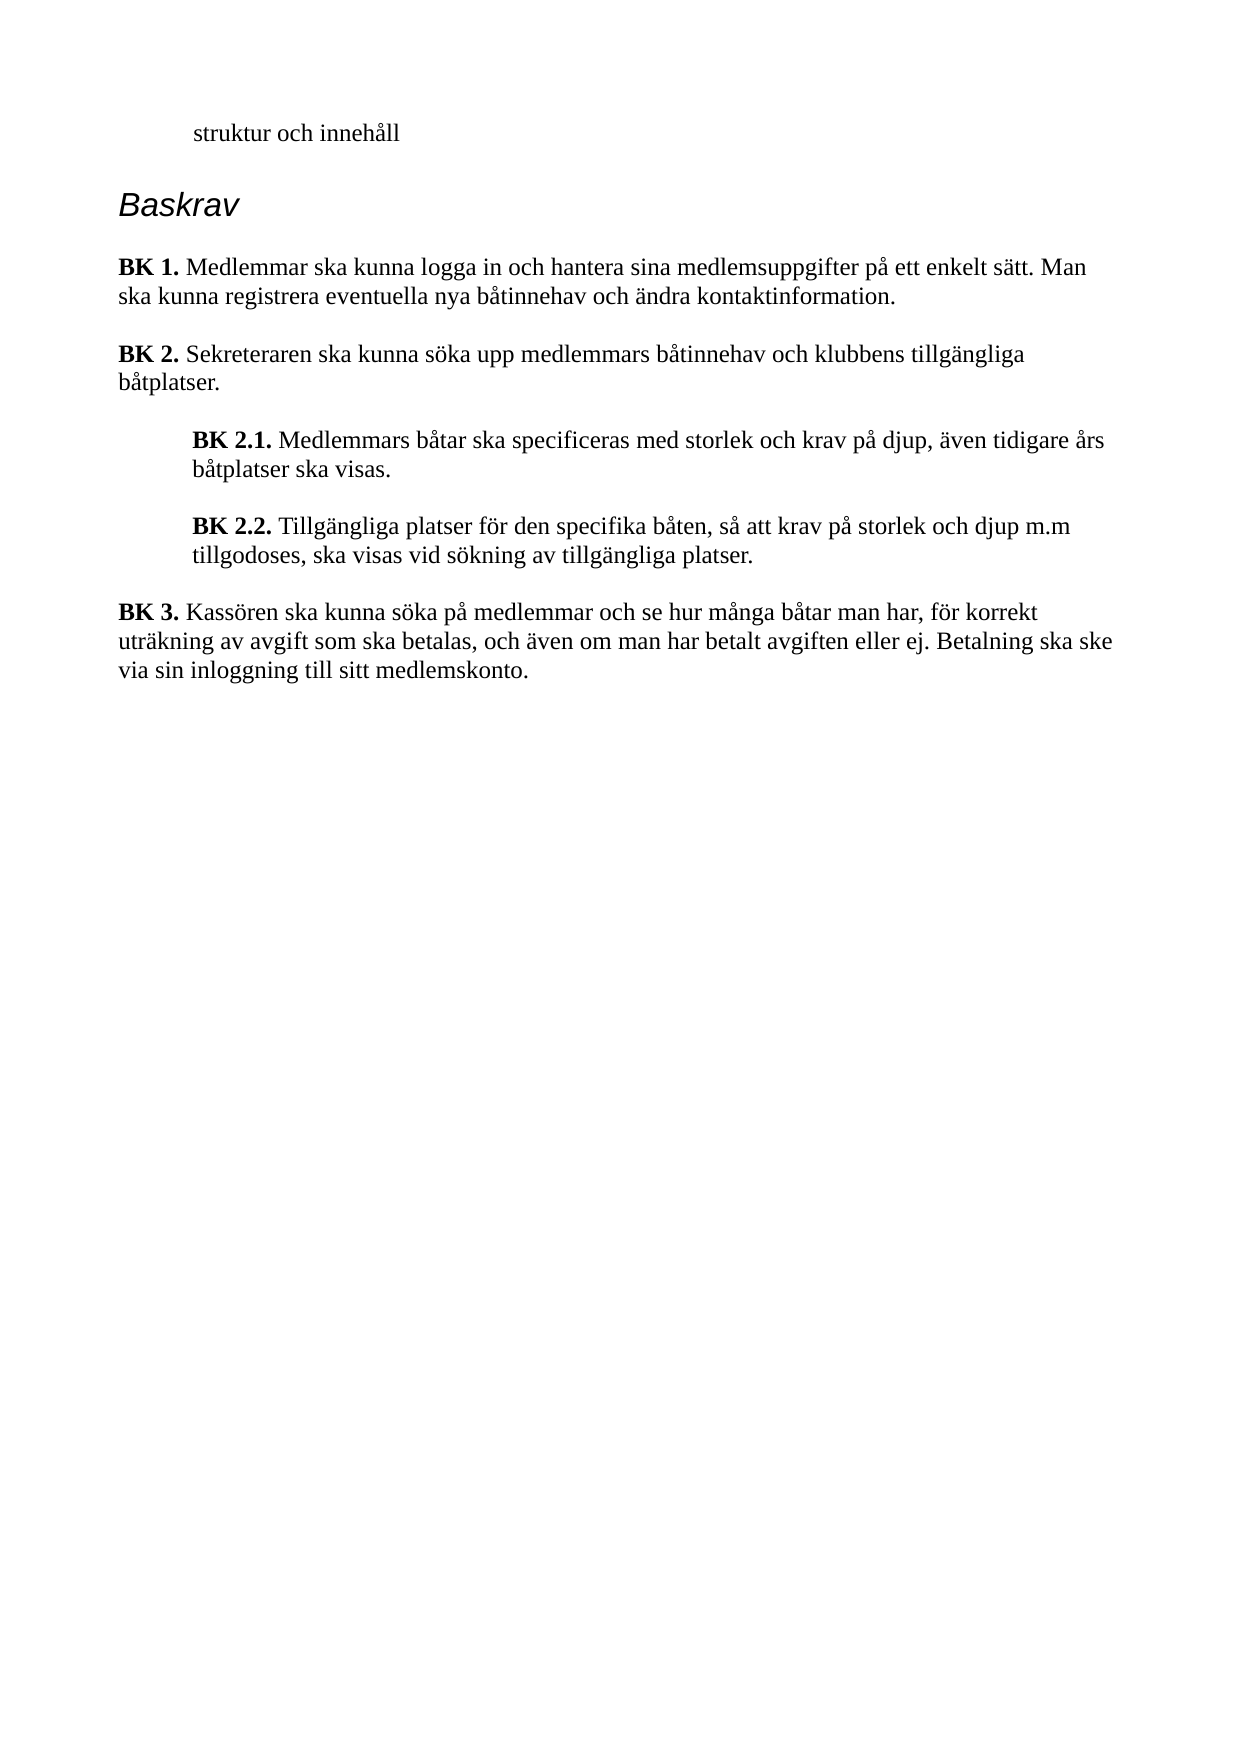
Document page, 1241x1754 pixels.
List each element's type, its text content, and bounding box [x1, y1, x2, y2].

list struktur och innehåll [156, 118, 1122, 147]
text BK 2.1. Medlemmars båtar ska specificeras med storlek och krav på djup, även tidigare års [118, 425, 1122, 454]
text BK 2. Sekreteraren ska kunna söka upp medlemmars båtinnehav och klubbens tillgängliga båtplatser. [118, 339, 1122, 396]
text BK 1. Medlemmar ska kunna logga in och hantera sina medlemsuppgifter på ett enkelt sätt. Man ska kunna registrera eventuella nya båtinnehav och ändra kontaktinformation. [118, 252, 1122, 310]
text BK 3. Kassören ska kunna söka på medlemmar och se hur många båtar man har, för korrekt uträkning av avgift som ska betalas, och även om man har betalt avgiften eller ej. Betalning ska ske via sin inloggning till sitt medlemskonto. [118, 597, 1122, 684]
text båtplatser ska visas. [118, 454, 1122, 482]
text BK 2.2. Tillgängliga platser för den specifika båten, så att krav på storlek och djup m.m tillgodoses, ska visas vid sökning av tillgängliga platser. [118, 511, 1122, 569]
text Baskrav [118, 185, 1122, 224]
